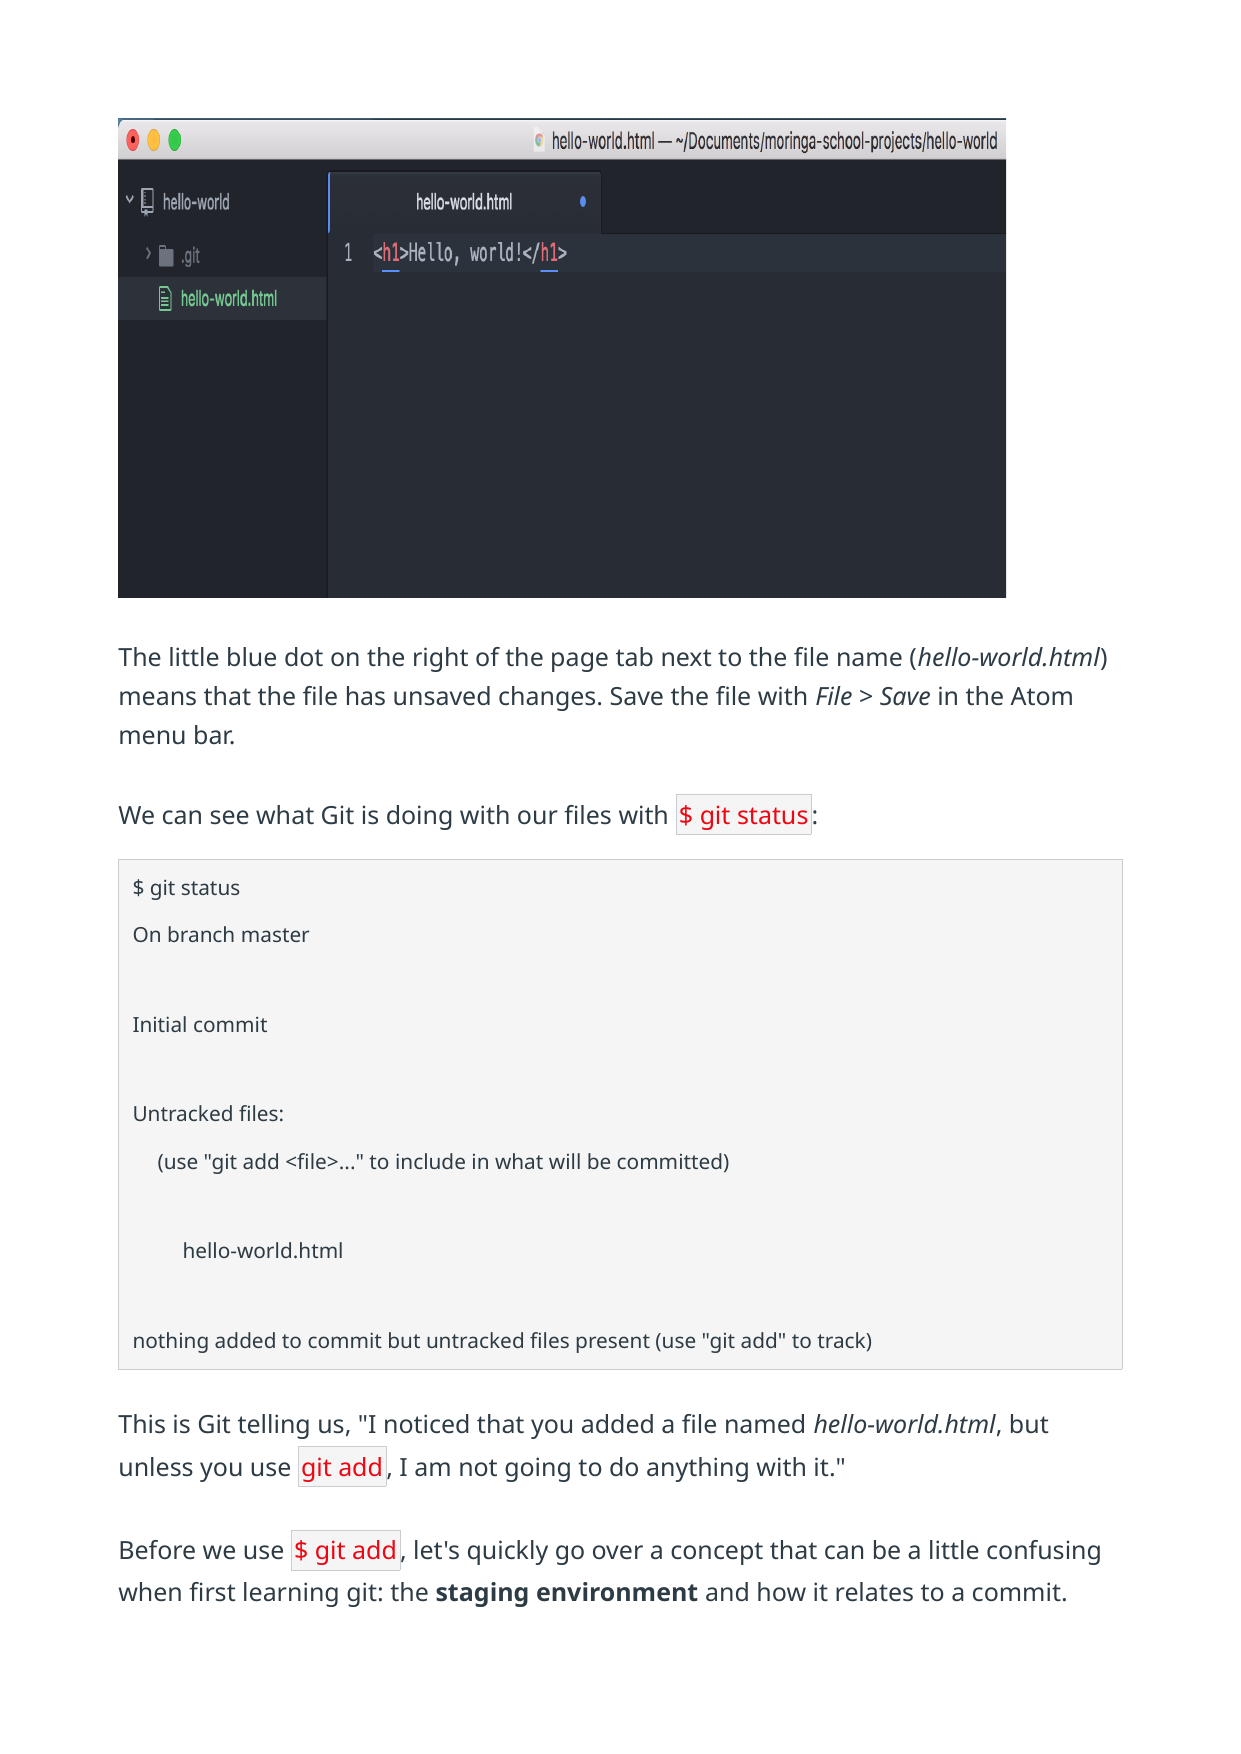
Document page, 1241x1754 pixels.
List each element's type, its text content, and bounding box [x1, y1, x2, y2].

text nothing added to commit but untracked files present (use "git add" to track) [119, 1312, 1122, 1369]
text hello-world.html [119, 1222, 1122, 1265]
text $ git status [677, 795, 811, 834]
text Before we use $ git add, let's quickly go over a concept that can be a little confusing when first learning git: the staging environment and how it relates to a commit. [118, 1530, 1122, 1609]
text This is Git telling us, "I noticed that you added a file named hello-world.html, but unless you use git add, I am not going to do anything with it." [118, 1406, 1122, 1486]
text $ git status [119, 860, 1122, 902]
text We can see what Git is doing with our files with [118, 794, 676, 834]
text Initial commit [119, 996, 1122, 1038]
text On branch master [119, 906, 1122, 949]
text (use "git add <file>..." to include in what will be committed) [119, 1133, 1122, 1175]
text : [812, 794, 1122, 834]
text The little blue dot on the right of the page tab next to the file name (hello-world.html) means that the file has unsaved changes. Save the file with File > Save in the Atom menu bar. [118, 639, 1122, 752]
picture [118, 118, 1007, 598]
text Untracked files: [119, 1085, 1122, 1128]
